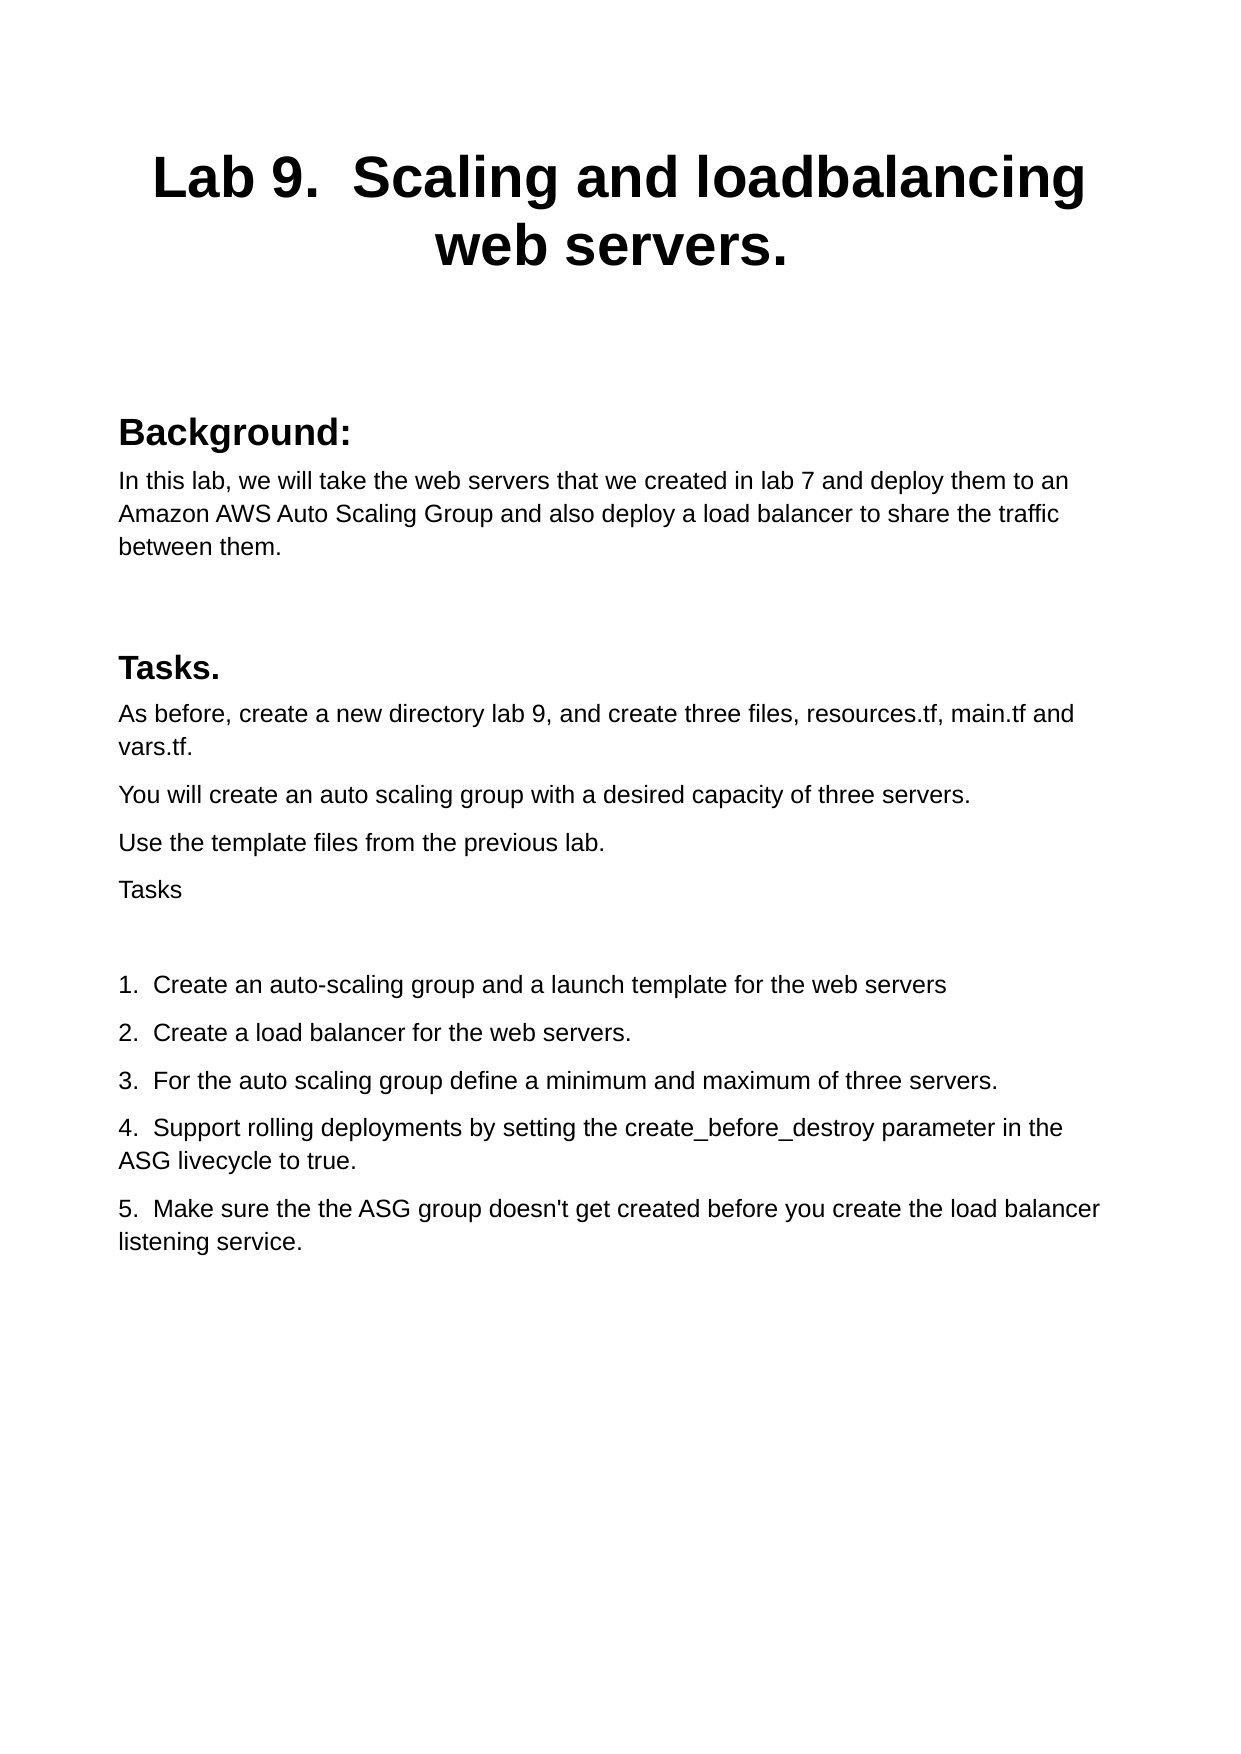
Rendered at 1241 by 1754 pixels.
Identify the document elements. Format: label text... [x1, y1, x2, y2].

text 4. Support rolling deployments by setting the create_before_destroy parameter in the ASG livecycle to true. [118, 1113, 1122, 1175]
subtitle Tasks. [118, 648, 1122, 687]
subtitle Background: [118, 410, 1122, 454]
text Use the template files from the previous lab. [118, 828, 1122, 856]
title Lab 9. Scaling and loadbalancing web servers. [118, 143, 1122, 277]
text You will create an auto scaling group with a desired capacity of three servers. [118, 780, 1122, 809]
text 3. For the auto scaling group define a minimum and maximum of three servers. [118, 1066, 1122, 1094]
text 1. Create an auto-scaling group and a launch template for the web servers [118, 970, 1122, 999]
text 5. Make sure the the ASG group doesn't get created before you create the load balancer listening service. [118, 1194, 1122, 1256]
text As before, create a new directory lab 9, and create three files, resources.tf, main.tf and vars.tf. [118, 699, 1122, 761]
text 2. Create a load balancer for the web servers. [118, 1018, 1122, 1047]
text In this lab, we will take the web servers that we created in lab 7 and deploy them to an Amazon AWS Auto Scaling Group and also deploy a load balancer to share the traffic between them. [118, 466, 1122, 561]
text Tasks [118, 875, 1122, 904]
